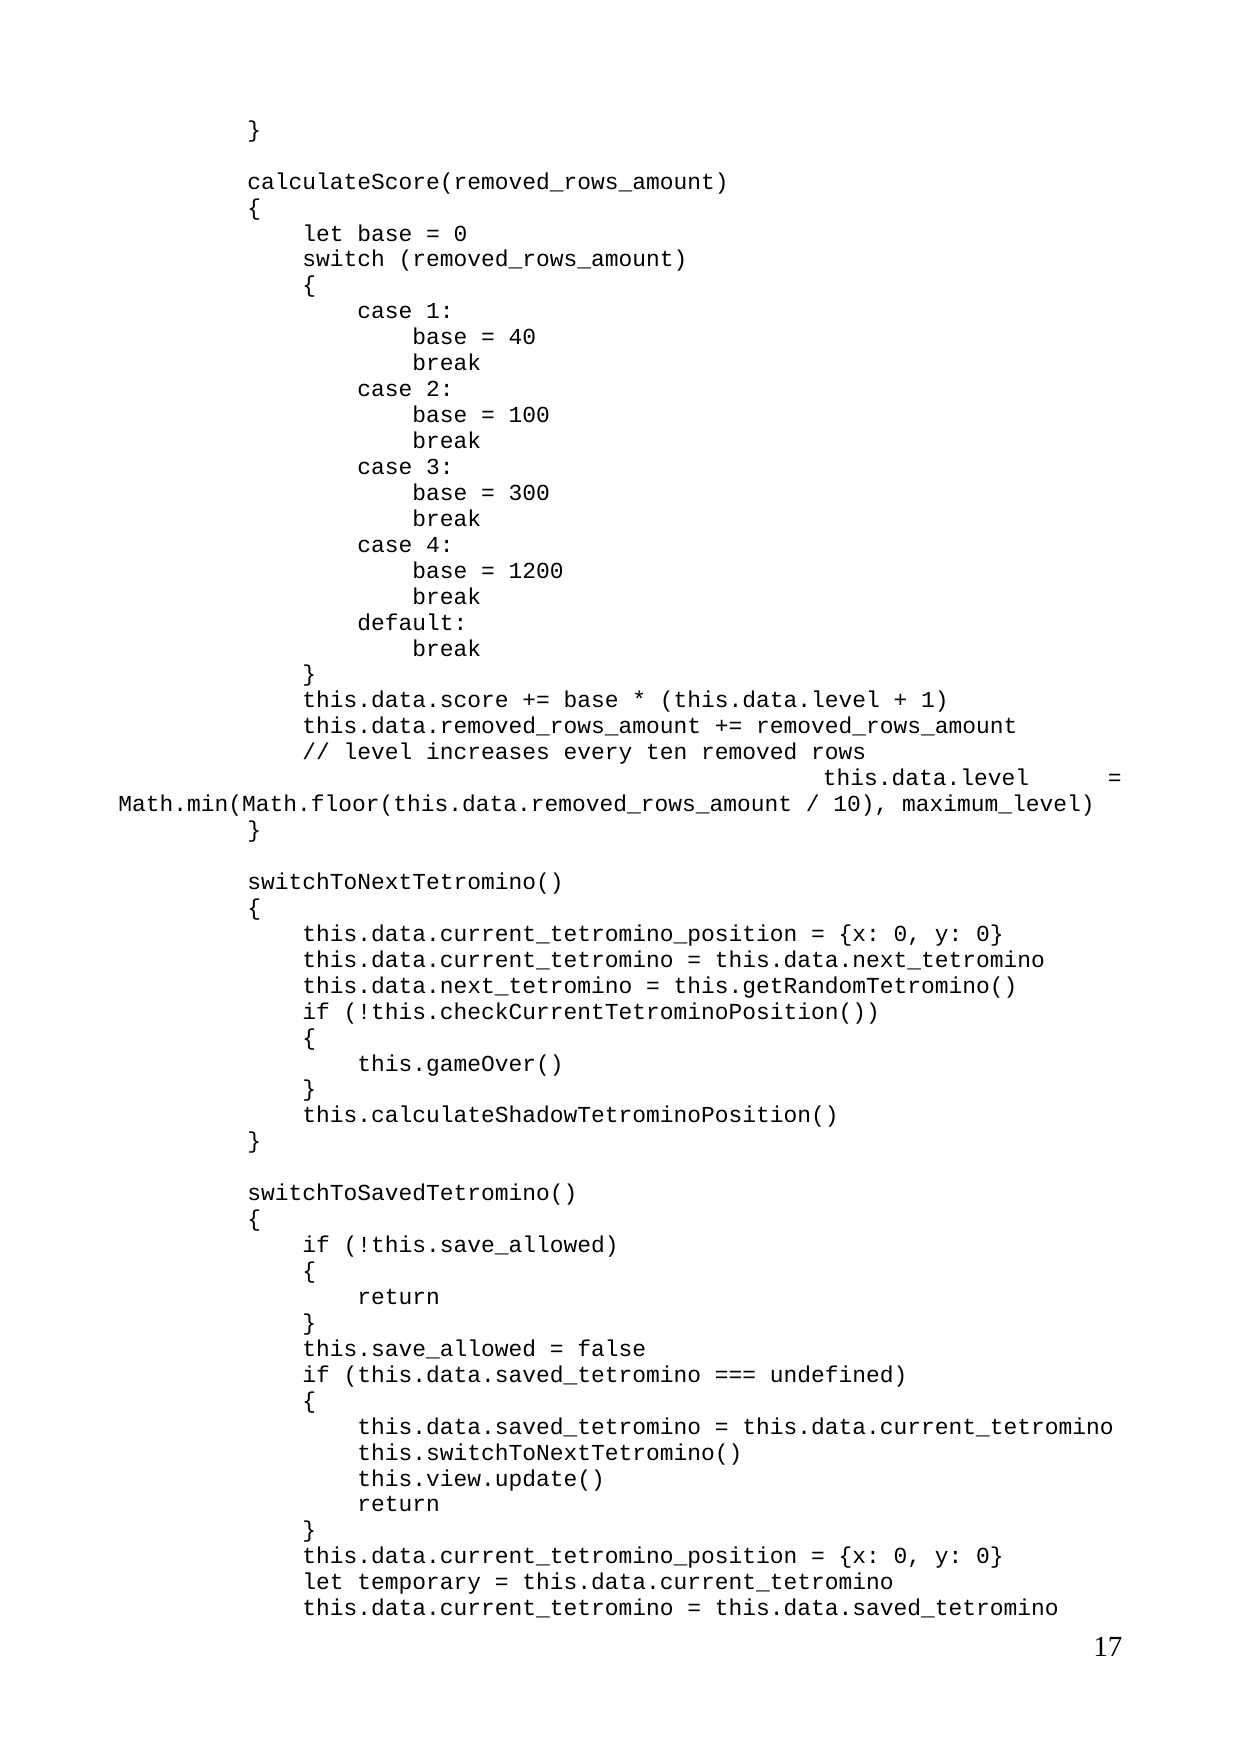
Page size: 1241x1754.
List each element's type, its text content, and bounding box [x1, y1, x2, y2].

text this.data.saved_tetromino = this.data.current_tetromino [118, 1415, 1122, 1441]
text break [118, 507, 1122, 533]
text base = 100 [118, 403, 1122, 429]
text } [118, 1519, 1122, 1545]
text } [118, 818, 1122, 844]
text this.data.removed_rows_amount += removed_rows_amount [118, 715, 1122, 741]
text { [118, 274, 1122, 300]
text this.data.current_tetromino_position = {x: 0, y: 0} [118, 922, 1122, 948]
text case 3: [118, 455, 1122, 481]
text // level increases every ten removed rows [118, 741, 1122, 767]
text switchToNextTetromino() [118, 870, 1122, 896]
text this.view.update() [118, 1467, 1122, 1493]
text this.data.level = Math.min(Math.floor(this.data.removed_rows_amount / 10), maximum_level) [118, 767, 1122, 818]
text this.data.current_tetromino_position = {x: 0, y: 0} [118, 1545, 1122, 1571]
text if (!this.checkCurrentTetrominoPosition()) [118, 1000, 1122, 1026]
text { [118, 196, 1122, 222]
text let temporary = this.data.current_tetromino [118, 1571, 1122, 1597]
text base = 1200 [118, 559, 1122, 585]
text this.calculateShadowTetrominoPosition() [118, 1104, 1122, 1130]
text base = 40 [118, 326, 1122, 352]
text case 1: [118, 300, 1122, 326]
text { [118, 1259, 1122, 1285]
text base = 300 [118, 481, 1122, 507]
text { [118, 896, 1122, 922]
text if (!this.save_allowed) [118, 1233, 1122, 1259]
text break [118, 585, 1122, 611]
text this.data.current_tetromino = this.data.next_tetromino [118, 948, 1122, 974]
text default: [118, 611, 1122, 637]
text this.data.next_tetromino = this.getRandomTetromino() [118, 974, 1122, 1000]
text } [118, 1078, 1122, 1104]
text { [118, 1389, 1122, 1415]
text this.switchToNextTetromino() [118, 1441, 1122, 1467]
text break [118, 352, 1122, 377]
text } [118, 663, 1122, 689]
text this.data.current_tetromino = this.data.saved_tetromino [118, 1597, 1122, 1622]
text this.gameOver() [118, 1052, 1122, 1078]
text { [118, 1207, 1122, 1233]
text } [118, 1130, 1122, 1156]
text case 2: [118, 377, 1122, 403]
text if (this.data.saved_tetromino === undefined) [118, 1363, 1122, 1389]
text switch (removed_rows_amount) [118, 248, 1122, 274]
text } [118, 1311, 1122, 1337]
text this.data.score += base * (this.data.level + 1) [118, 689, 1122, 715]
text let base = 0 [118, 222, 1122, 248]
text switchToSavedTetromino() [118, 1182, 1122, 1207]
text return [118, 1285, 1122, 1311]
text case 4: [118, 533, 1122, 559]
text break [118, 637, 1122, 663]
text this.save_allowed = false [118, 1337, 1122, 1363]
text } [118, 118, 1122, 144]
text break [118, 429, 1122, 455]
text { [118, 1026, 1122, 1052]
text return [118, 1493, 1122, 1519]
text calculateScore(removed_rows_amount) [118, 170, 1122, 196]
